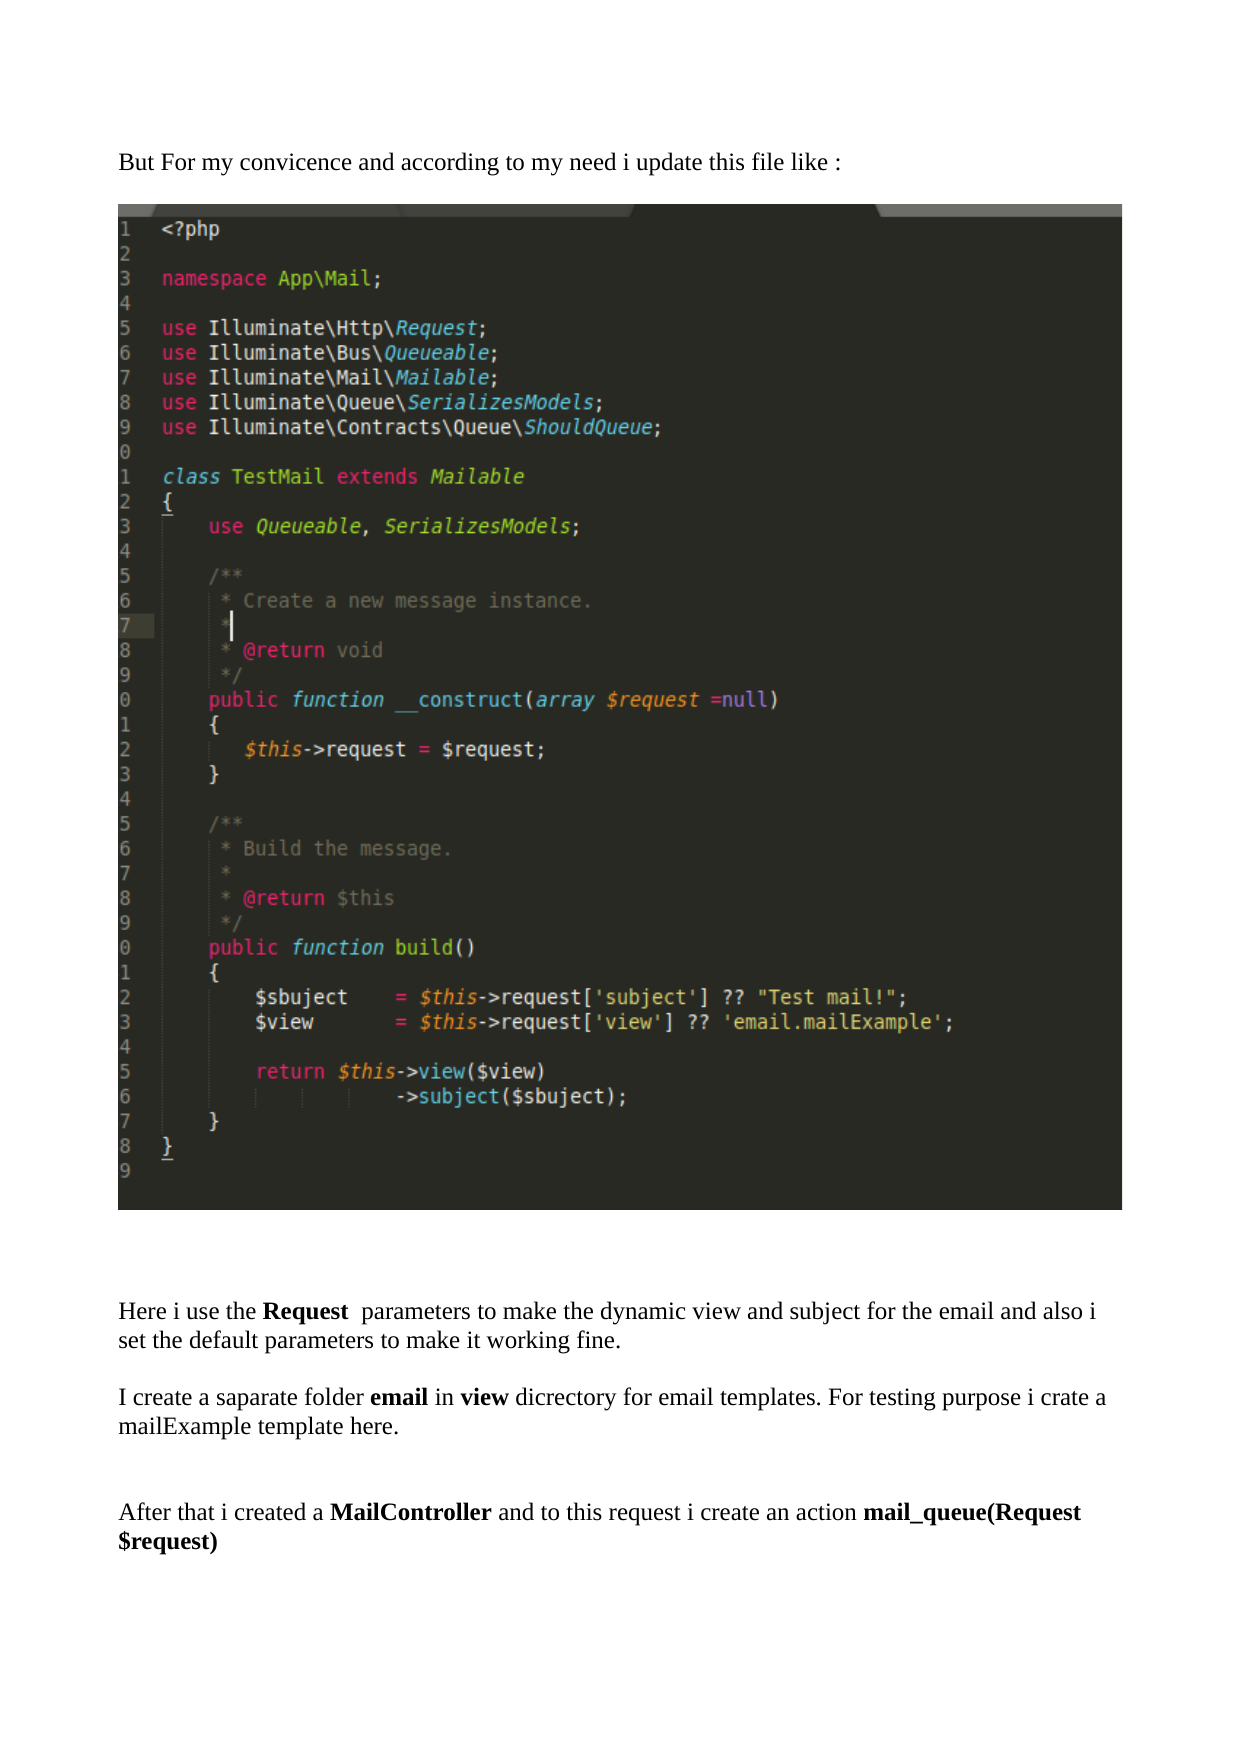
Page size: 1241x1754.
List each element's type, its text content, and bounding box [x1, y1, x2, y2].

picture [118, 204, 1123, 1210]
text Here i use the Request parameters to make the dynamic view and subject for the email and also i set the default parameters to make it working fine. [118, 1296, 1122, 1353]
text But For my convicence and according to my need i update this file like : [118, 147, 1122, 176]
text I create a saparate folder email in view dicrectory for email templates. For testing purpose i crate a mailExample template here. [118, 1382, 1122, 1440]
text After that i created a MailController and to this request i create an action mail_queue(Request $request) [118, 1497, 1122, 1555]
